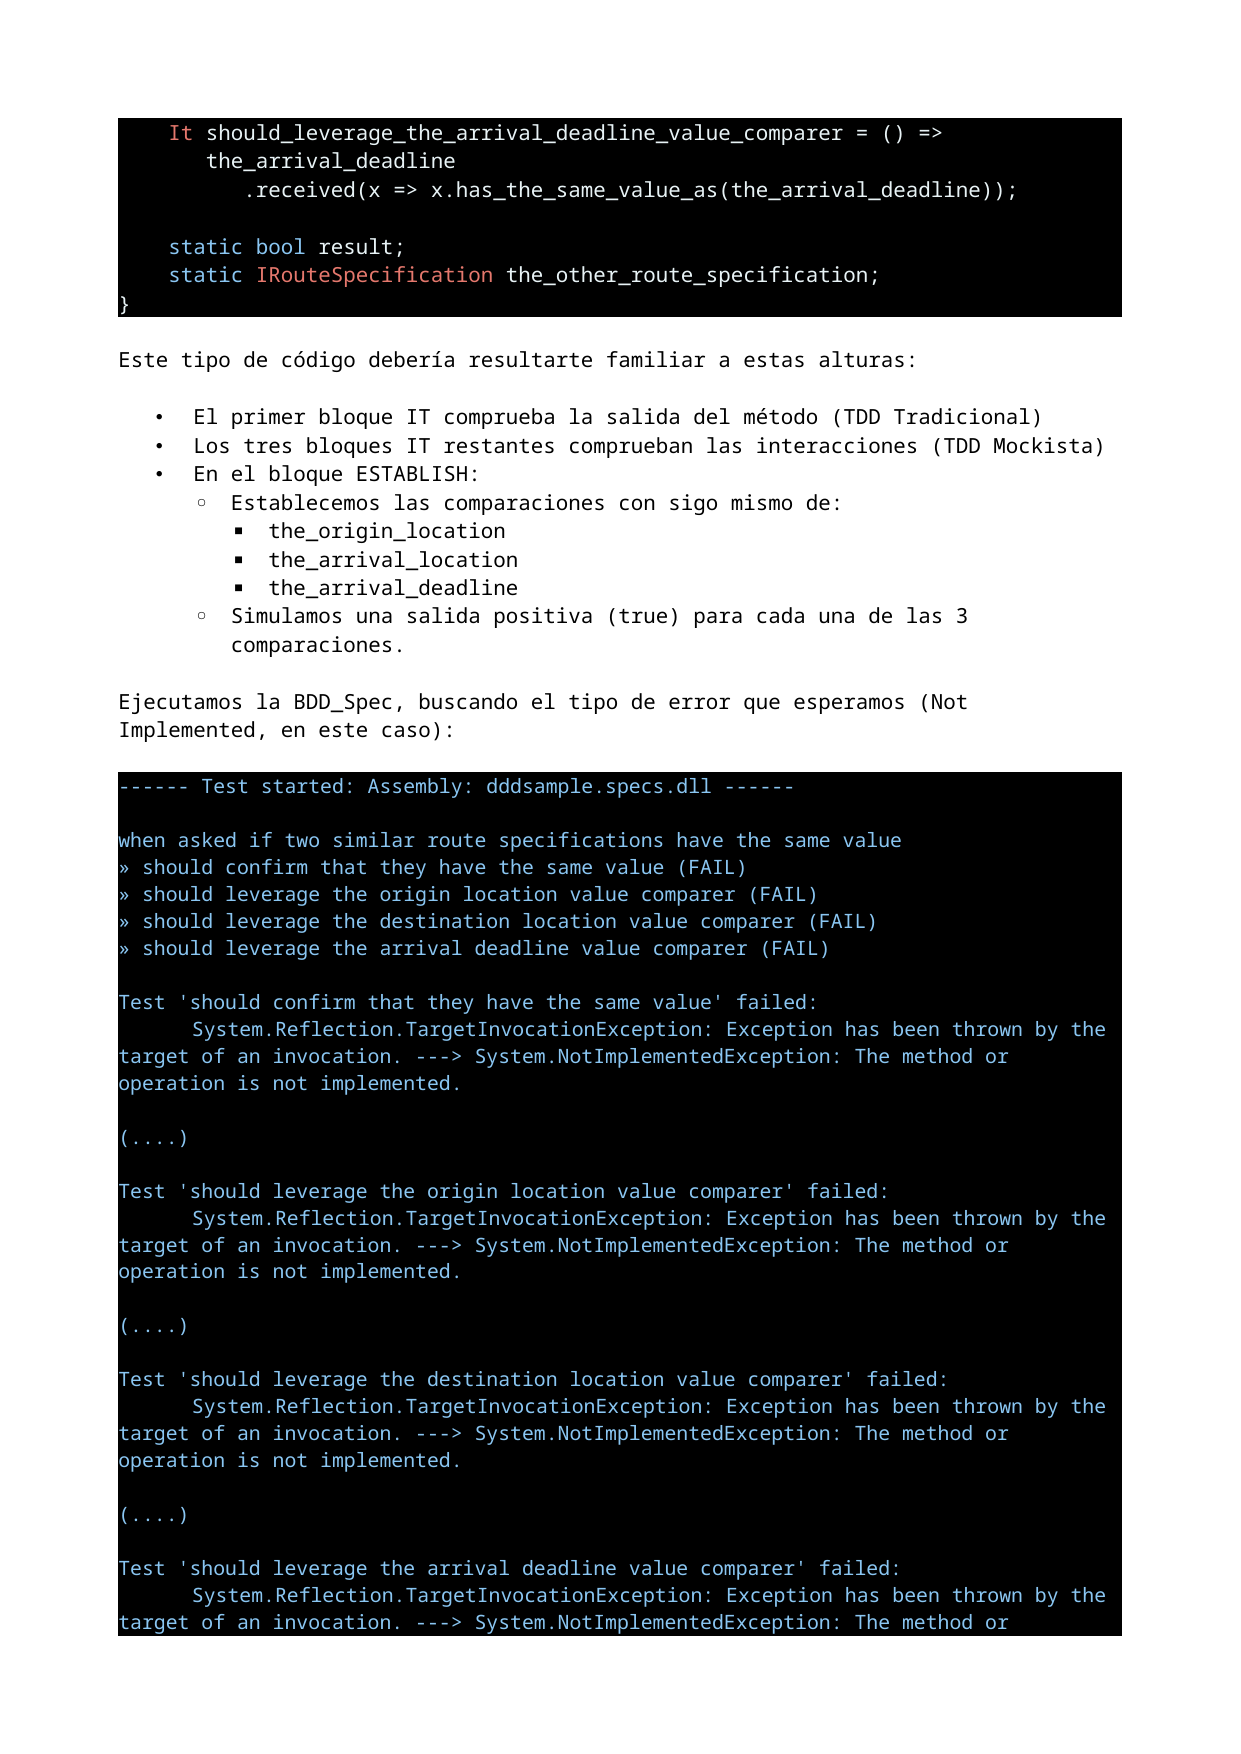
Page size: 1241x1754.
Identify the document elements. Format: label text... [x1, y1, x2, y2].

text Este tipo de código debería resultarte familiar a estas alturas: [118, 346, 1122, 374]
list the_origin_location [231, 516, 1122, 545]
list the_arrival_deadline [231, 573, 1122, 602]
text Ejecutamos la BDD_Spec, buscando el tipo de error que esperamos (Not Implemented, en este caso): [118, 687, 1122, 744]
text } [118, 289, 1122, 317]
text (....) [118, 1312, 1122, 1339]
list the_arrival_location [231, 545, 1122, 573]
text Test 'should leverage the origin location value comparer' failed: [118, 1177, 1122, 1204]
text » should leverage the destination location value comparer (FAIL) [118, 907, 1122, 934]
text » should leverage the arrival deadline value comparer (FAIL) [118, 934, 1122, 961]
text It should_leverage_the_arrival_deadline_value_comparer = () => [118, 118, 1122, 147]
list Simulamos una salida positiva (true) para cada una de las 3 comparaciones. [193, 602, 1122, 658]
text Test 'should leverage the arrival deadline value comparer' failed: [118, 1554, 1122, 1582]
list El primer bloque IT comprueba la salida del método (TDD Tradicional) [156, 402, 1122, 431]
text (....) [118, 1501, 1122, 1528]
text static bool result; [118, 232, 1122, 260]
text System.Reflection.TargetInvocationException: Exception has been thrown by the target of an invocation. ---> System.NotImplementedException: The method or [118, 1582, 1122, 1636]
text ------ Test started: Assembly: dddsample.specs.dll ------ [118, 772, 1122, 799]
text the_arrival_deadline [118, 147, 1122, 175]
text (....) [118, 1123, 1122, 1150]
text Test 'should confirm that they have the same value' failed: [118, 988, 1122, 1015]
text System.Reflection.TargetInvocationException: Exception has been thrown by the target of an invocation. ---> System.NotImplementedException: The method or operation is not implemented. [118, 1204, 1122, 1285]
text when asked if two similar route specifications have the same value [118, 826, 1122, 853]
text » should leverage the origin location value comparer (FAIL) [118, 880, 1122, 907]
text static IRouteSpecification the_other_route_specification; [118, 260, 1122, 289]
list En el bloque ESTABLISH: [156, 459, 1122, 488]
text System.Reflection.TargetInvocationException: Exception has been thrown by the target of an invocation. ---> System.NotImplementedException: The method or operation is not implemented. [118, 1015, 1122, 1096]
list Establecemos las comparaciones con sigo mismo de: [193, 488, 1122, 516]
text Test 'should leverage the destination location value comparer' failed: [118, 1366, 1122, 1393]
text System.Reflection.TargetInvocationException: Exception has been thrown by the target of an invocation. ---> System.NotImplementedException: The method or operation is not implemented. [118, 1393, 1122, 1474]
text .received(x => x.has_the_same_value_as(the_arrival_deadline)); [118, 175, 1122, 203]
text » should confirm that they have the same value (FAIL) [118, 853, 1122, 880]
list Los tres bloques IT restantes comprueban las interacciones (TDD Mockista) [156, 431, 1122, 459]
